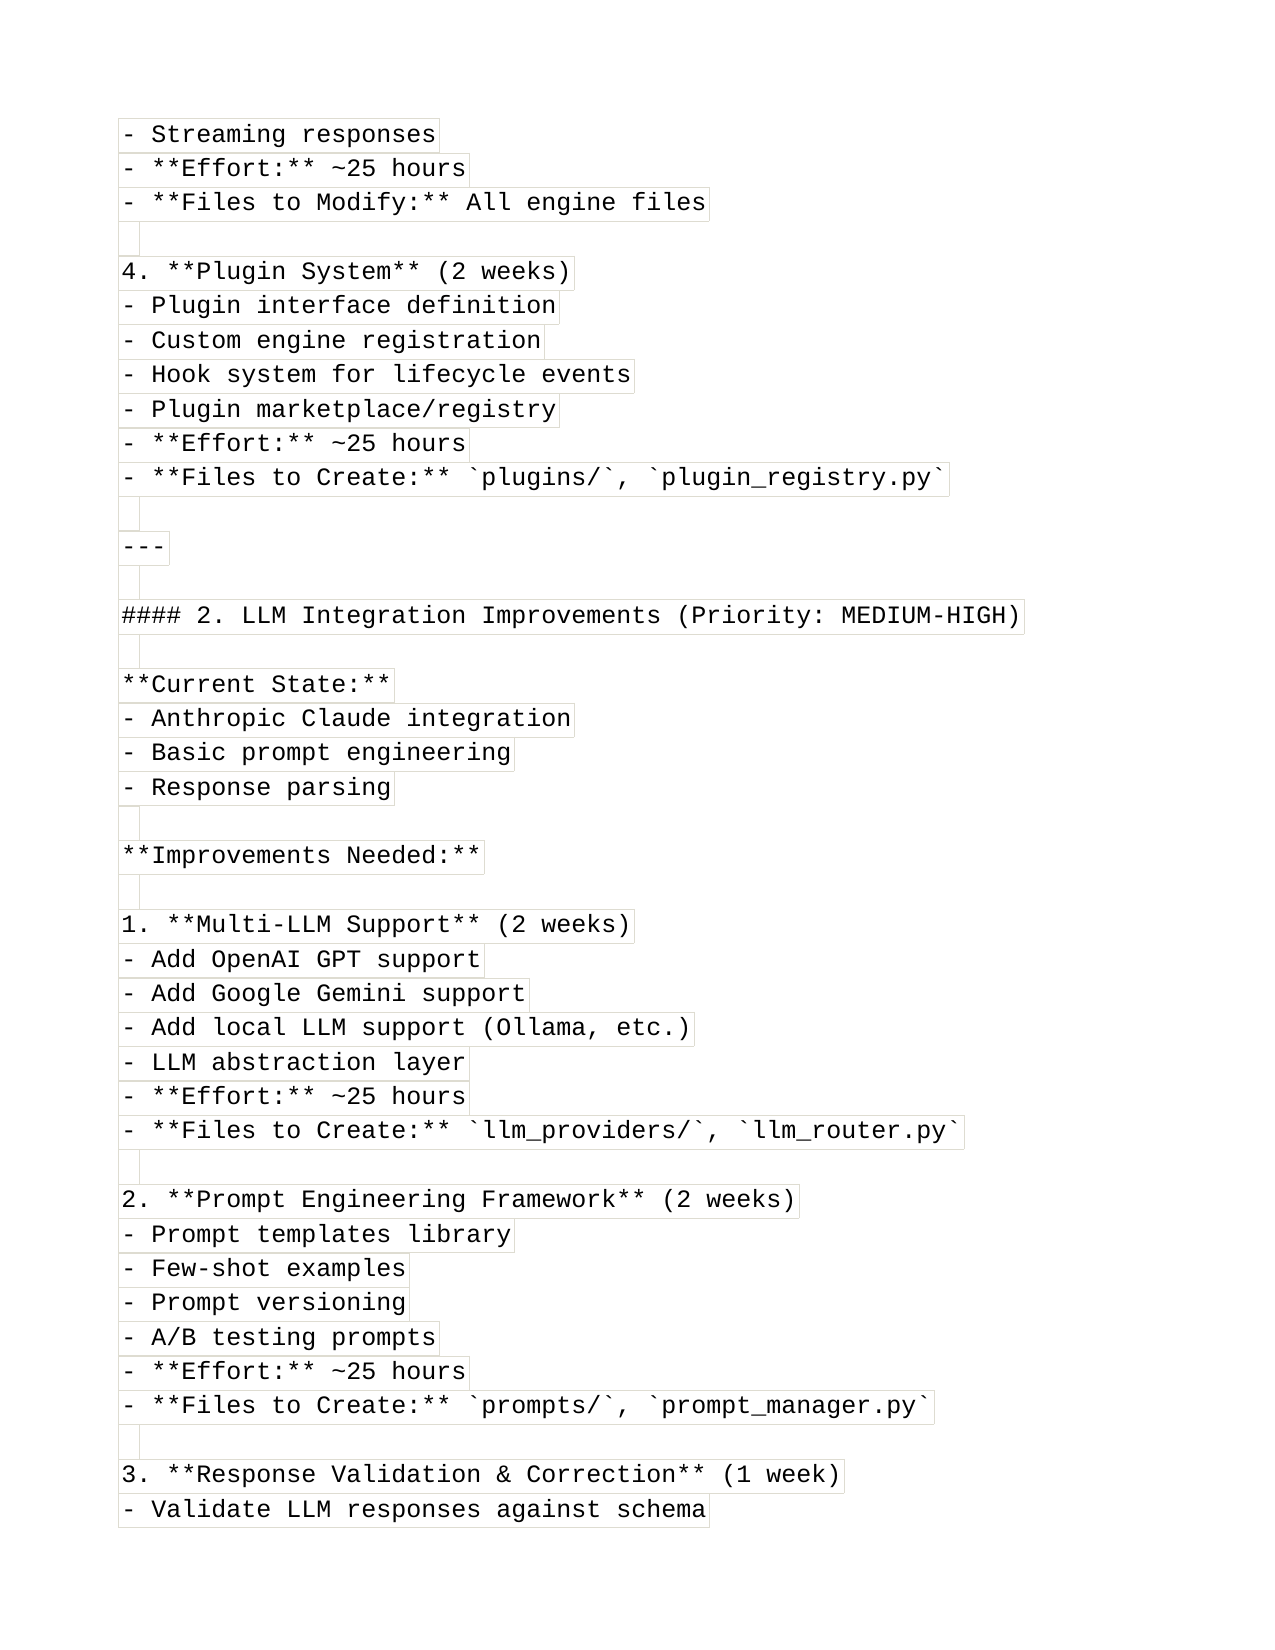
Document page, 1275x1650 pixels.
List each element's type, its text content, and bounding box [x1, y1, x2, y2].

text - A/B testing prompts [119, 1322, 439, 1355]
text - **Files to Create:** `llm_providers/`, `llm_router.py` [119, 1116, 964, 1149]
text [470, 1046, 1157, 1081]
text [635, 359, 1157, 393]
text [470, 1081, 1157, 1115]
text 4. **Plugin System** (2 weeks) [119, 257, 574, 290]
text - Anthropic Claude integration [119, 704, 574, 737]
text - Custom engine registration [119, 325, 544, 359]
text [800, 1184, 1157, 1218]
text **Improvements Needed:** [119, 841, 484, 874]
text [710, 187, 1157, 221]
text [485, 840, 1157, 874]
text - Hook system for lifecycle events [119, 360, 634, 393]
text [440, 118, 1157, 152]
text [515, 1218, 1157, 1252]
text - **Files to Create:** `plugins/`, `plugin_registry.py` [119, 463, 949, 496]
text - Prompt versioning [119, 1288, 409, 1321]
text #### 2. LLM Integration Improvements (Priority: MEDIUM-HIGH) [119, 600, 1024, 634]
text 2. **Prompt Engineering Framework** (2 weeks) [119, 1185, 799, 1218]
text - Plugin marketplace/registry [119, 394, 559, 427]
text [485, 943, 1157, 977]
text - Basic prompt engineering [119, 738, 514, 771]
text [470, 427, 1157, 462]
text [575, 702, 1157, 737]
text [545, 324, 1157, 359]
text [845, 1459, 1157, 1493]
text [530, 977, 1157, 1012]
text - Few-shot examples [119, 1254, 409, 1287]
text - **Effort:** ~25 hours [119, 429, 469, 462]
text - **Files to Create:** `prompts/`, `prompt_manager.py` [119, 1391, 934, 1424]
text - Prompt templates library [119, 1219, 514, 1252]
text [575, 256, 1157, 290]
text [560, 290, 1157, 324]
text [440, 1321, 1157, 1356]
text - Add Google Gemini support [119, 979, 529, 1012]
text [395, 668, 1157, 702]
text - Response parsing [119, 772, 394, 805]
text [515, 737, 1157, 771]
text [470, 152, 1157, 187]
text - LLM abstraction layer [119, 1047, 469, 1080]
text - Add local LLM support (Ollama, etc.) [119, 1013, 694, 1046]
text 1. **Multi-LLM Support** (2 weeks) [119, 910, 634, 943]
text **Current State:** [119, 669, 394, 702]
text --- [170, 531, 1157, 565]
text - Streaming responses [119, 119, 439, 152]
text [695, 1012, 1157, 1046]
text - **Files to Modify:** All engine files [119, 188, 709, 221]
text [1025, 599, 1157, 634]
text - Plugin interface definition [119, 291, 559, 324]
text [410, 1287, 1157, 1321]
text [395, 771, 1157, 806]
text [965, 1115, 1157, 1149]
text [935, 1390, 1157, 1424]
text [710, 1493, 1157, 1527]
text - Add OpenAI GPT support [119, 944, 484, 977]
text - **Effort:** ~25 hours [119, 1082, 469, 1115]
text - **Effort:** ~25 hours [119, 1357, 469, 1390]
text [470, 1356, 1157, 1390]
text - **Effort:** ~25 hours [119, 154, 469, 187]
text [950, 462, 1157, 496]
text --- [119, 532, 169, 565]
text [410, 1252, 1157, 1287]
text - Validate LLM responses against schema [119, 1494, 709, 1527]
text 3. **Response Validation & Correction** (1 week) [119, 1460, 844, 1493]
text [560, 393, 1157, 427]
text [635, 909, 1157, 943]
